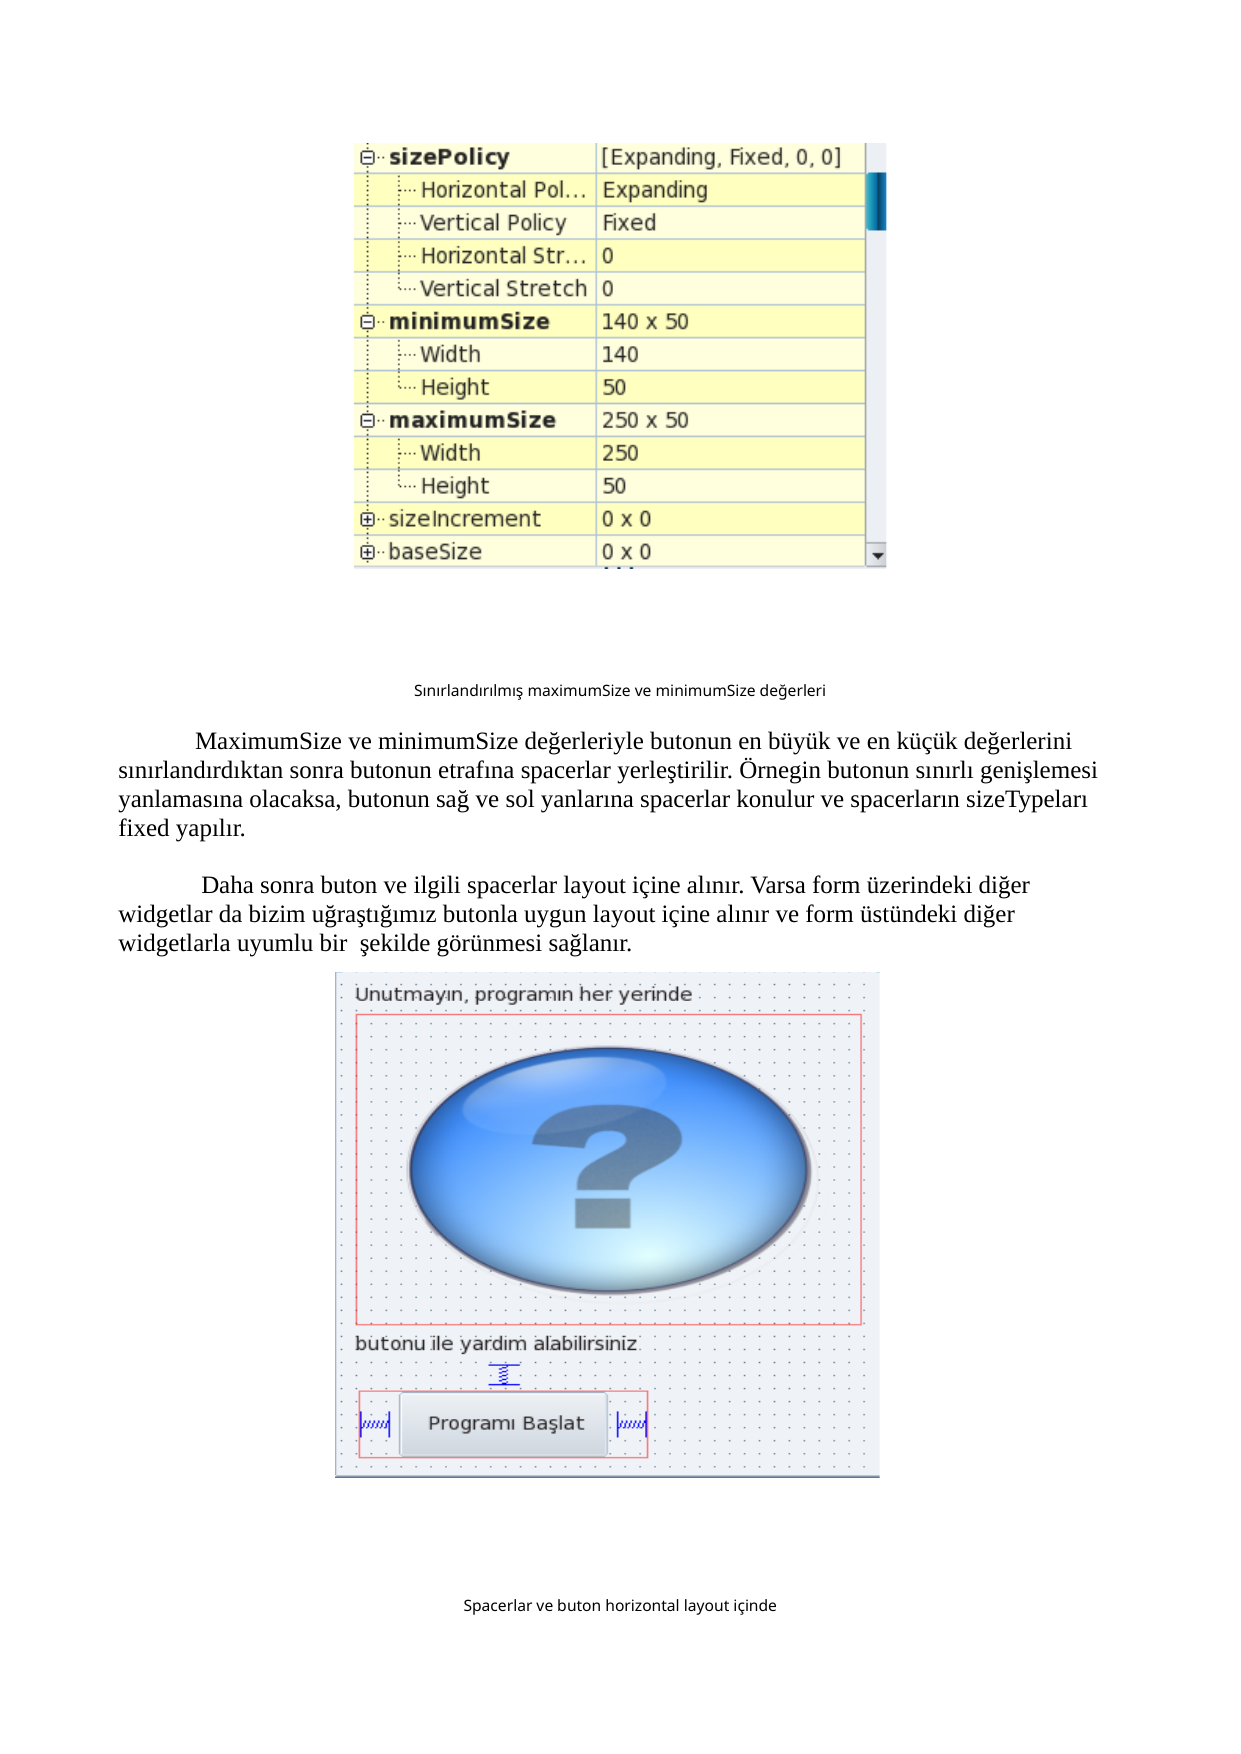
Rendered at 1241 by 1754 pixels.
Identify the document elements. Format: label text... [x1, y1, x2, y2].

text MaximumSize ve minimumSize değerleriyle butonun en büyük ve en küçük değerlerini sınırlandırdıktan sonra butonun etrafına spacerlar yerleştirilir. Örnegin butonun sınırlı genişlemesi yanlamasına olacaksa, butonun sağ ve sol yanlarına spacerlar konulur ve spacerların sizeTypeları fixed yapılır. [118, 726, 1122, 841]
text Spacerlar ve buton horizontal layout içinde [118, 1594, 1122, 1616]
picture [353, 143, 887, 569]
text Daha sonra buton ve ilgili spacerlar layout içine alınır. Varsa form üzerindeki diğer widgetlar da bizim uğraştığımız butonla uygun layout içine alınır ve form üstündeki diğer widgetlarla uyumlu bir şekilde görünmesi sağlanır. [118, 870, 1122, 956]
text Sınırlandırılmış maximumSize ve minimumSize değerleri [118, 679, 1122, 701]
picture [335, 972, 880, 1478]
